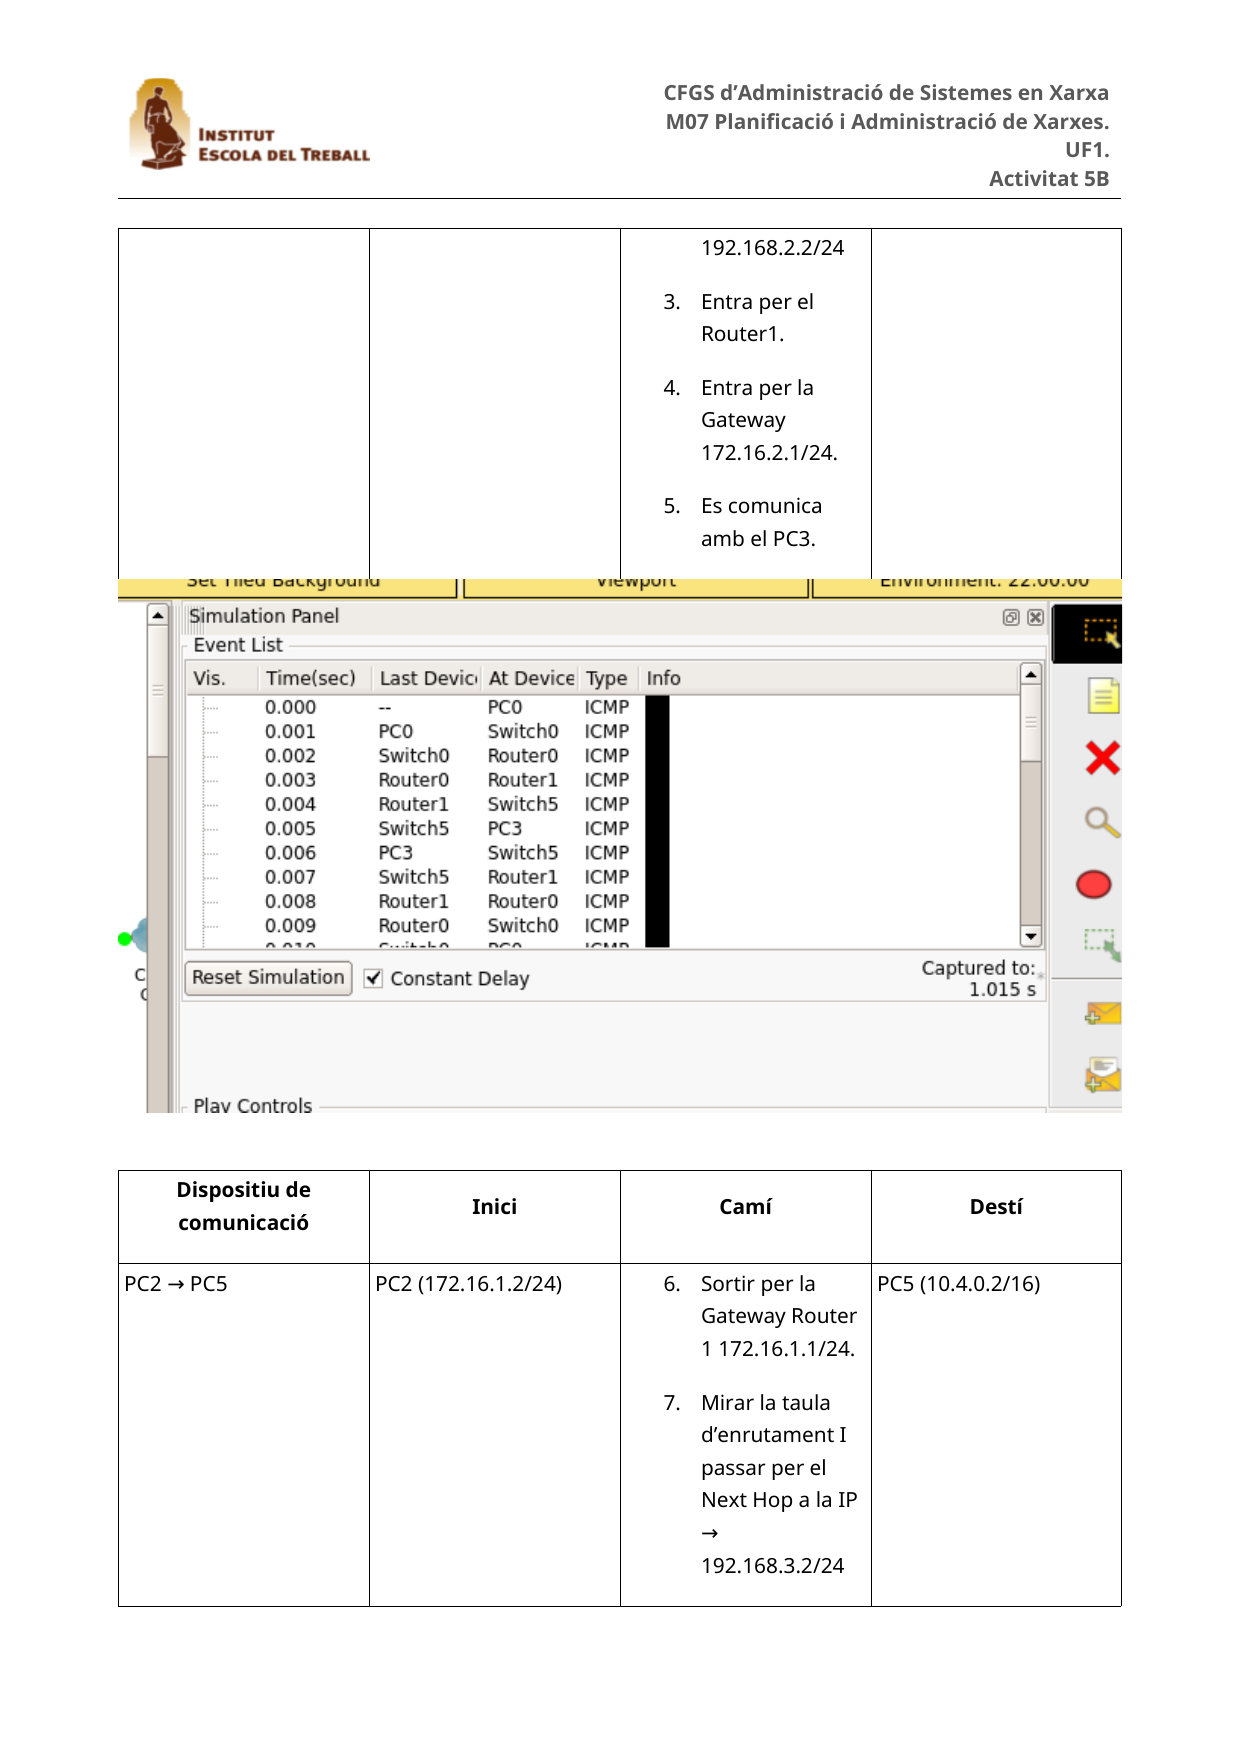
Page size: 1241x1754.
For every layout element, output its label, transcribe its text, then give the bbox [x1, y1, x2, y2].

table_cell 192.168.2.2/24 Entra per el Router1. Entra per la Gateway 172.16.2.1/24. Es comunica amb el PC3. [621, 229, 871, 579]
table_header Inici [370, 1171, 620, 1263]
table_cell [872, 229, 1121, 579]
table_header Camí [621, 1171, 871, 1263]
table_cell [370, 229, 620, 579]
table_cell PC5 (10.4.0.2/16) [872, 1264, 1121, 1606]
table_cell [119, 229, 369, 579]
table_cell PC2 → PC5 [119, 1264, 369, 1606]
table_header Destí [872, 1171, 1121, 1263]
table_header Dispositiu de comunicació [119, 1171, 369, 1263]
table_cell Sortir per la Gateway Router 1 172.16.1.1/24. Mirar la taula d’enrutament I passar per el Next Hop a la IP → 192.168.3.2/24 Entra per el Router3. Mirar la taula d’enrutament I passar per el Next Hop a la IP → 192.168.4.1/24 Entra per el Router2. Entra per la Gateway 10.4.0.1/16. Es comunica amb el PC5. [621, 1264, 871, 1606]
picture [129, 78, 370, 170]
picture [118, 579, 1123, 1113]
table_cell PC2 (172.16.1.2/24) [370, 1264, 620, 1606]
